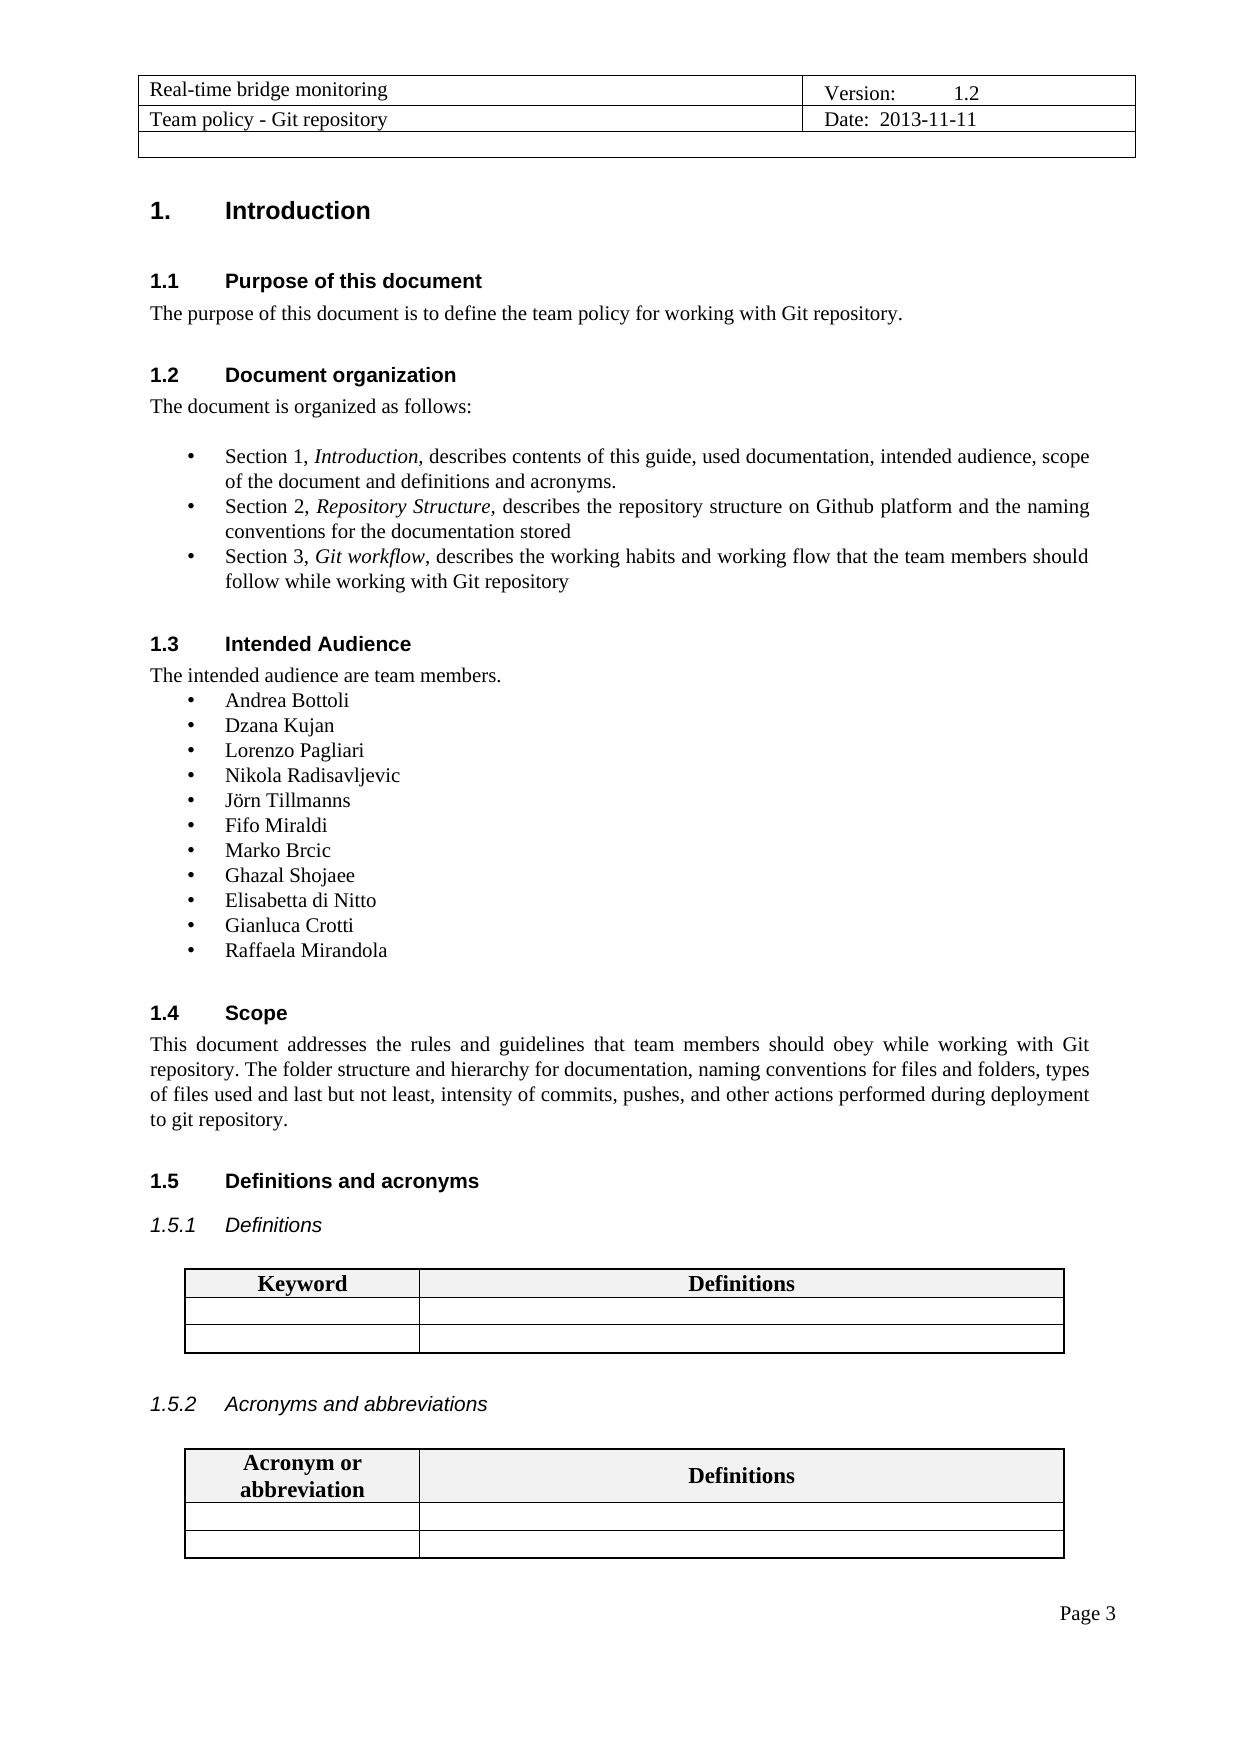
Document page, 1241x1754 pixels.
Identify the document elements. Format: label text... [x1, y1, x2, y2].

subtitle Definitions and acronyms [150, 1168, 1090, 1193]
text This document addresses the rules and guidelines that team members should obey while working with Git repository. The folder structure and hierarchy for documentation, naming conventions for files and folders, types of files used and last but not least, intensity of commits, pushes, and other actions performed during deployment to git repository. [150, 1031, 1090, 1131]
list Raffaela Mirandola [187, 937, 1090, 962]
table_cell [420, 1531, 1063, 1557]
table_cell [420, 1325, 1063, 1352]
subtitle Introduction [150, 196, 1090, 224]
subtitle Purpose of this document [150, 268, 1090, 293]
subtitle Document organization [150, 362, 1090, 387]
list Elisabetta di Nitto [187, 887, 1090, 912]
table_cell [186, 1298, 419, 1324]
list Fifo Miraldi [187, 812, 1090, 837]
table_header Definitions [420, 1270, 1063, 1297]
table_header Acronym or abbreviation [186, 1450, 419, 1502]
table_cell [420, 1298, 1063, 1324]
list Lorenzo Pagliari [187, 737, 1090, 762]
list Gianluca Crotti [187, 912, 1090, 937]
subtitle Intended Audience [150, 631, 1090, 656]
list Nikola Radisavljevic [187, 762, 1090, 787]
subtitle Definitions [150, 1212, 1090, 1237]
table_header Keyword [186, 1270, 419, 1297]
text The document is organized as follows: [150, 393, 1090, 418]
list Marko Brcic [187, 837, 1090, 862]
table_cell [186, 1503, 419, 1529]
list Andrea Bottoli [187, 687, 1090, 712]
text The purpose of this document is to define the team policy for working with Git repository. [150, 299, 1090, 324]
list Section 2, Repository Structure, describes the repository structure on Github platform and the naming conventions for the documentation stored [187, 493, 1090, 543]
table_cell [186, 1325, 419, 1352]
list Section 3, Git workflow, describes the working habits and working flow that the team members should follow while working with Git repository [187, 543, 1090, 593]
list Section 1, Introduction, describes contents of this guide, used documentation, intended audience, scope of the document and definitions and acronyms. [187, 443, 1090, 493]
list Dzana Kujan [187, 712, 1090, 737]
text The intended audience are team members. [150, 662, 1090, 687]
table_cell [420, 1503, 1063, 1529]
list Ghazal Shojaee [187, 862, 1090, 887]
subtitle Acronyms and abbreviations [150, 1391, 1090, 1416]
list Jörn Tillmanns [187, 787, 1090, 812]
table_header Definitions [420, 1450, 1063, 1502]
subtitle Scope [150, 999, 1090, 1024]
table_cell [186, 1531, 419, 1557]
